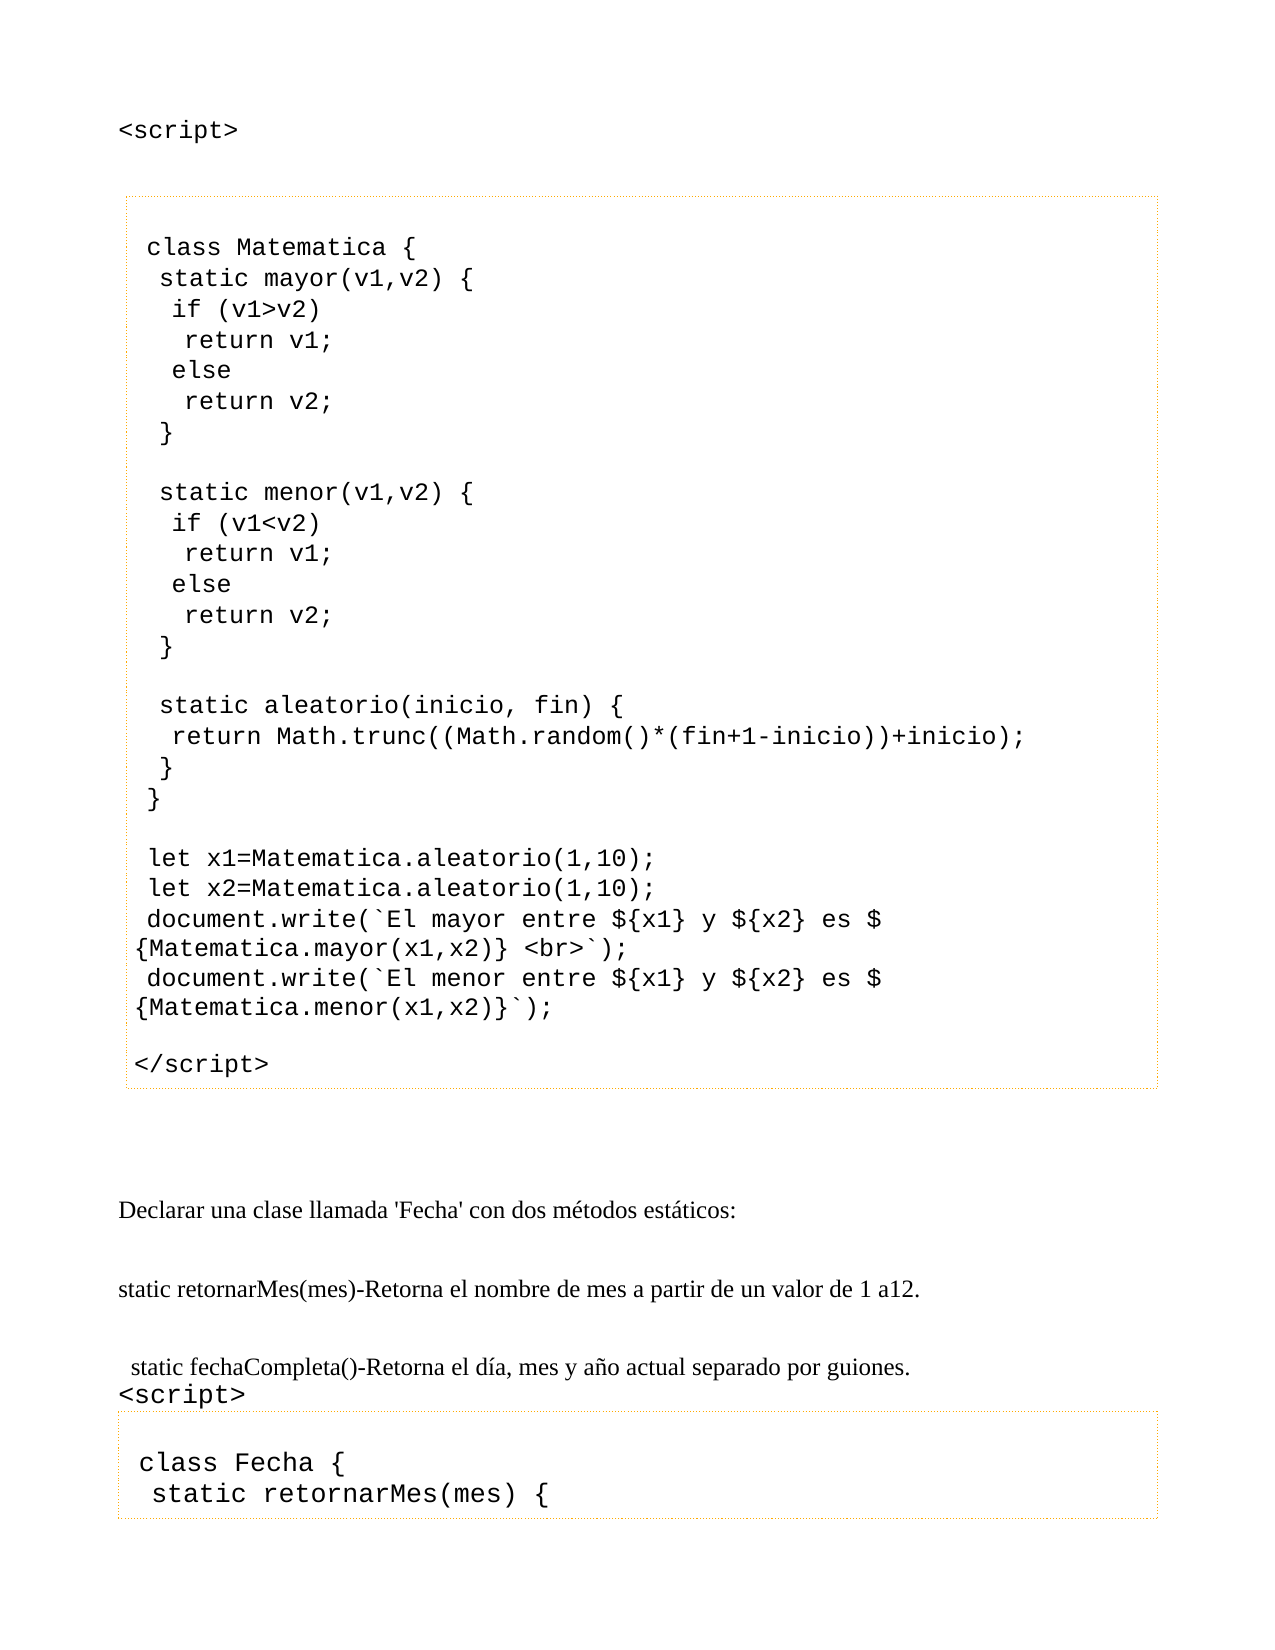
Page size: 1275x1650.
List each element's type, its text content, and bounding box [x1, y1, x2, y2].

text static retornarMes(mes)-Retorna el nombre de mes a partir de un valor de 1 a12. [118, 1274, 1157, 1303]
text return v2; [126, 592, 1157, 623]
text static mayor(v1,v2) { [126, 255, 1157, 286]
text } [126, 409, 1157, 448]
text else [126, 348, 1157, 378]
text if (v1<v2) [126, 500, 1157, 531]
text return v1; [126, 317, 1157, 348]
text static retornarMes(mes) { [118, 1471, 1157, 1518]
text static menor(v1,v2) { [126, 469, 1157, 500]
text let x2=Matematica.aleatorio(1,10); [126, 866, 1157, 896]
text document.write(`El mayor entre ${x1} y ${x2} es ${Matematica.mayor(x1,x2)} <br>`); [126, 896, 1157, 956]
text <script> [118, 1381, 1157, 1411]
text if (v1>v2) [126, 286, 1157, 317]
text <script> [118, 118, 1157, 146]
text } [126, 744, 1157, 775]
text class Fecha { [118, 1440, 1157, 1471]
text return v2; [126, 378, 1157, 409]
text } [126, 623, 1157, 662]
text else [126, 561, 1157, 592]
text static aleatorio(inicio, fin) { [126, 683, 1157, 713]
text } [126, 775, 1157, 814]
text </script> [126, 1043, 1157, 1088]
text static fechaCompleta()-Retorna el día, mes y año actual separado por guiones. [118, 1352, 1157, 1381]
text let x1=Matematica.aleatorio(1,10); [126, 835, 1157, 866]
text return Math.trunc((Math.random()*(fin+1-inicio))+inicio); [126, 713, 1157, 744]
text class Matematica { [126, 224, 1157, 255]
text Declarar una clase llamada 'Fecha' con dos métodos estáticos: [118, 1196, 1157, 1224]
text return v1; [126, 531, 1157, 561]
text document.write(`El menor entre ${x1} y ${x2} es ${Matematica.menor(x1,x2)}`); [126, 956, 1157, 1023]
